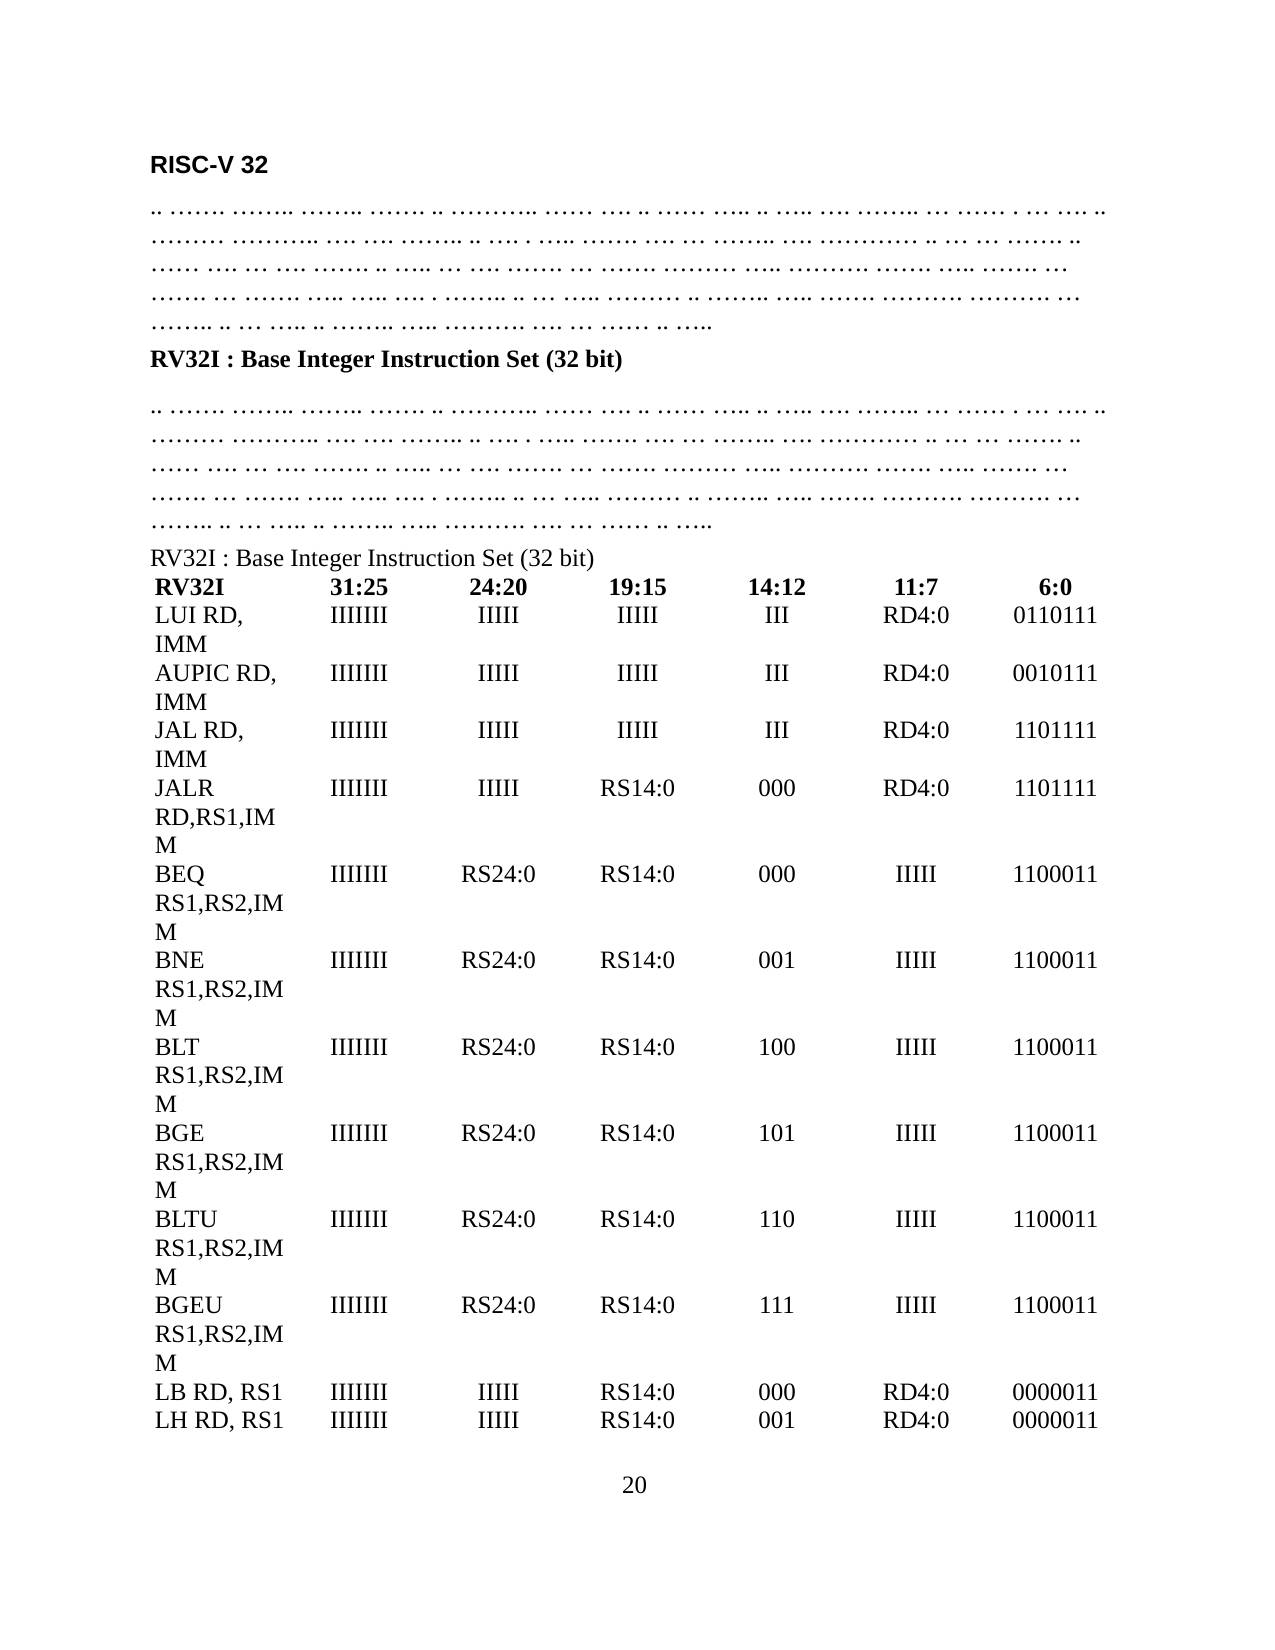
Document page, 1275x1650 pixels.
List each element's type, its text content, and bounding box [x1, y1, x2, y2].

table_cell 0000011 [986, 1377, 1125, 1406]
table_header 31:25 [289, 572, 428, 601]
table_cell 1100011 [986, 859, 1125, 946]
table_cell 1100011 [986, 946, 1125, 1032]
table_cell 0000011 [986, 1406, 1125, 1434]
table_cell IIIIIII [289, 1406, 428, 1434]
table_cell RS14:0 [568, 773, 707, 859]
table_cell 101 [707, 1118, 846, 1204]
table_cell IIIII [846, 1291, 986, 1377]
table_cell 1101111 [986, 716, 1125, 773]
table_cell JALR RD,RS1,IMM [150, 773, 289, 859]
table_cell III [707, 716, 846, 773]
table_cell IIIIIII [289, 716, 428, 773]
table_cell IIIIIII [289, 601, 428, 658]
table_cell IIIII [429, 773, 568, 859]
table_header 14:12 [707, 572, 846, 601]
table_cell IIIIIII [289, 1118, 428, 1204]
table_cell IIIII [429, 601, 568, 658]
table_cell BLTU RS1,RS2,IMM [150, 1204, 289, 1291]
table_cell 111 [707, 1291, 846, 1377]
table_cell III [707, 601, 846, 658]
table_cell 100 [707, 1032, 846, 1118]
table_cell 0010111 [986, 658, 1125, 716]
table_cell IIIII [429, 1377, 568, 1406]
table_cell 1100011 [986, 1032, 1125, 1118]
table_cell LB RD, RS1 [150, 1377, 289, 1406]
table_cell 000 [707, 773, 846, 859]
table_cell RS14:0 [568, 1118, 707, 1204]
table_cell IIIIIII [289, 1291, 428, 1377]
table_cell RD4:0 [846, 1406, 986, 1434]
table_cell BLT RS1,RS2,IMM [150, 1032, 289, 1118]
table_cell RD4:0 [846, 1377, 986, 1406]
table_cell IIIIIII [289, 658, 428, 716]
table_cell BGEU RS1,RS2,IMM [150, 1291, 289, 1377]
table_cell IIIII [846, 1118, 986, 1204]
table_cell IIIII [846, 946, 986, 1032]
text RV32I : Base Integer Instruction Set (32 bit) [150, 344, 1125, 372]
table_cell IIIII [846, 859, 986, 946]
table_cell 1100011 [986, 1291, 1125, 1377]
table_cell IIIII [568, 716, 707, 773]
table_cell LH RD, RS1 [150, 1406, 289, 1434]
table_cell JAL RD, IMM [150, 716, 289, 773]
table_cell RS14:0 [568, 1291, 707, 1377]
subtitle RISC-V 32 [150, 150, 1125, 178]
table_cell 1100011 [986, 1118, 1125, 1204]
table_cell IIIIIII [289, 1204, 428, 1291]
table_cell 000 [707, 1377, 846, 1406]
text .. ……. …….. …….. ……. .. ……….. …… …. .. …… ….. .. ….. …. …….. … …… . … …. .. ……… ……….. …. …. …….. .. …. . ….. ……. …. … …….. …. ………… .. … … ……. .. …… …. … …. ……. .. ….. … …. ……. … ……. ……… ….. ………. ……. ….. ……. … ……. … ……. ….. ….. …. . …….. .. … ….. ……… .. …….. ….. ……. ………. ………. … …….. .. … ….. .. …….. ….. ………. …. … …… .. ….. [150, 191, 1125, 335]
table_cell BNE RS1,RS2,IMM [150, 946, 289, 1032]
table_cell 001 [707, 946, 846, 1032]
table_cell RS24:0 [429, 1204, 568, 1291]
table_cell RS14:0 [568, 1406, 707, 1434]
table_cell RD4:0 [846, 601, 986, 658]
table_cell RS14:0 [568, 859, 707, 946]
table_cell RS24:0 [429, 1291, 568, 1377]
table_cell IIIIIII [289, 859, 428, 946]
table_cell RS14:0 [568, 1377, 707, 1406]
table_cell RS14:0 [568, 1032, 707, 1118]
table_cell IIIII [429, 658, 568, 716]
table_header RV32I [150, 572, 289, 601]
table_cell IIIII [846, 1032, 986, 1118]
table_cell LUI RD, IMM [150, 601, 289, 658]
table_cell 000 [707, 859, 846, 946]
table_cell RS24:0 [429, 1032, 568, 1118]
table_cell IIIII [429, 1406, 568, 1434]
table_cell BEQ RS1,RS2,IMM [150, 859, 289, 946]
table_cell 1100011 [986, 1204, 1125, 1291]
table_cell IIIIIII [289, 1032, 428, 1118]
table_cell RS14:0 [568, 946, 707, 1032]
table_cell III [707, 658, 846, 716]
table_cell RS24:0 [429, 859, 568, 946]
table_cell RS14:0 [568, 1204, 707, 1291]
table_cell IIIIIII [289, 946, 428, 1032]
table_cell IIIIIII [289, 773, 428, 859]
table_header 24:20 [429, 572, 568, 601]
table_cell IIIII [429, 716, 568, 773]
table_cell IIIIIII [289, 1377, 428, 1406]
table_cell RD4:0 [846, 658, 986, 716]
table_cell 001 [707, 1406, 846, 1434]
table_cell IIIII [568, 658, 707, 716]
table_cell RS24:0 [429, 1118, 568, 1204]
table_cell 1101111 [986, 773, 1125, 859]
text .. ……. …….. …….. ……. .. ……….. …… …. .. …… ….. .. ….. …. …….. … …… . … …. .. ……… ……….. …. …. …….. .. …. . ….. ……. …. … …….. …. ………… .. … … ……. .. …… …. … …. ……. .. ….. … …. ……. … ……. ……… ….. ………. ……. ….. ……. … ……. … ……. ….. ….. …. . …….. .. … ….. ……… .. …….. ….. ……. ………. ………. … …….. .. … ….. .. …….. ….. ………. …. … …… .. ….. [150, 390, 1125, 534]
table_cell AUPIC RD, IMM [150, 658, 289, 716]
text RV32I : Base Integer Instruction Set (32 bit) [150, 543, 1125, 572]
table_cell IIIII [846, 1204, 986, 1291]
table_header 19:15 [568, 572, 707, 601]
table_cell BGE RS1,RS2,IMM [150, 1118, 289, 1204]
table_cell 0110111 [986, 601, 1125, 658]
table_cell RD4:0 [846, 773, 986, 859]
table_cell RD4:0 [846, 716, 986, 773]
table_cell 110 [707, 1204, 846, 1291]
table_header 6:0 [986, 572, 1125, 601]
table_cell RS24:0 [429, 946, 568, 1032]
table_header 11:7 [846, 572, 986, 601]
table_cell IIIII [568, 601, 707, 658]
